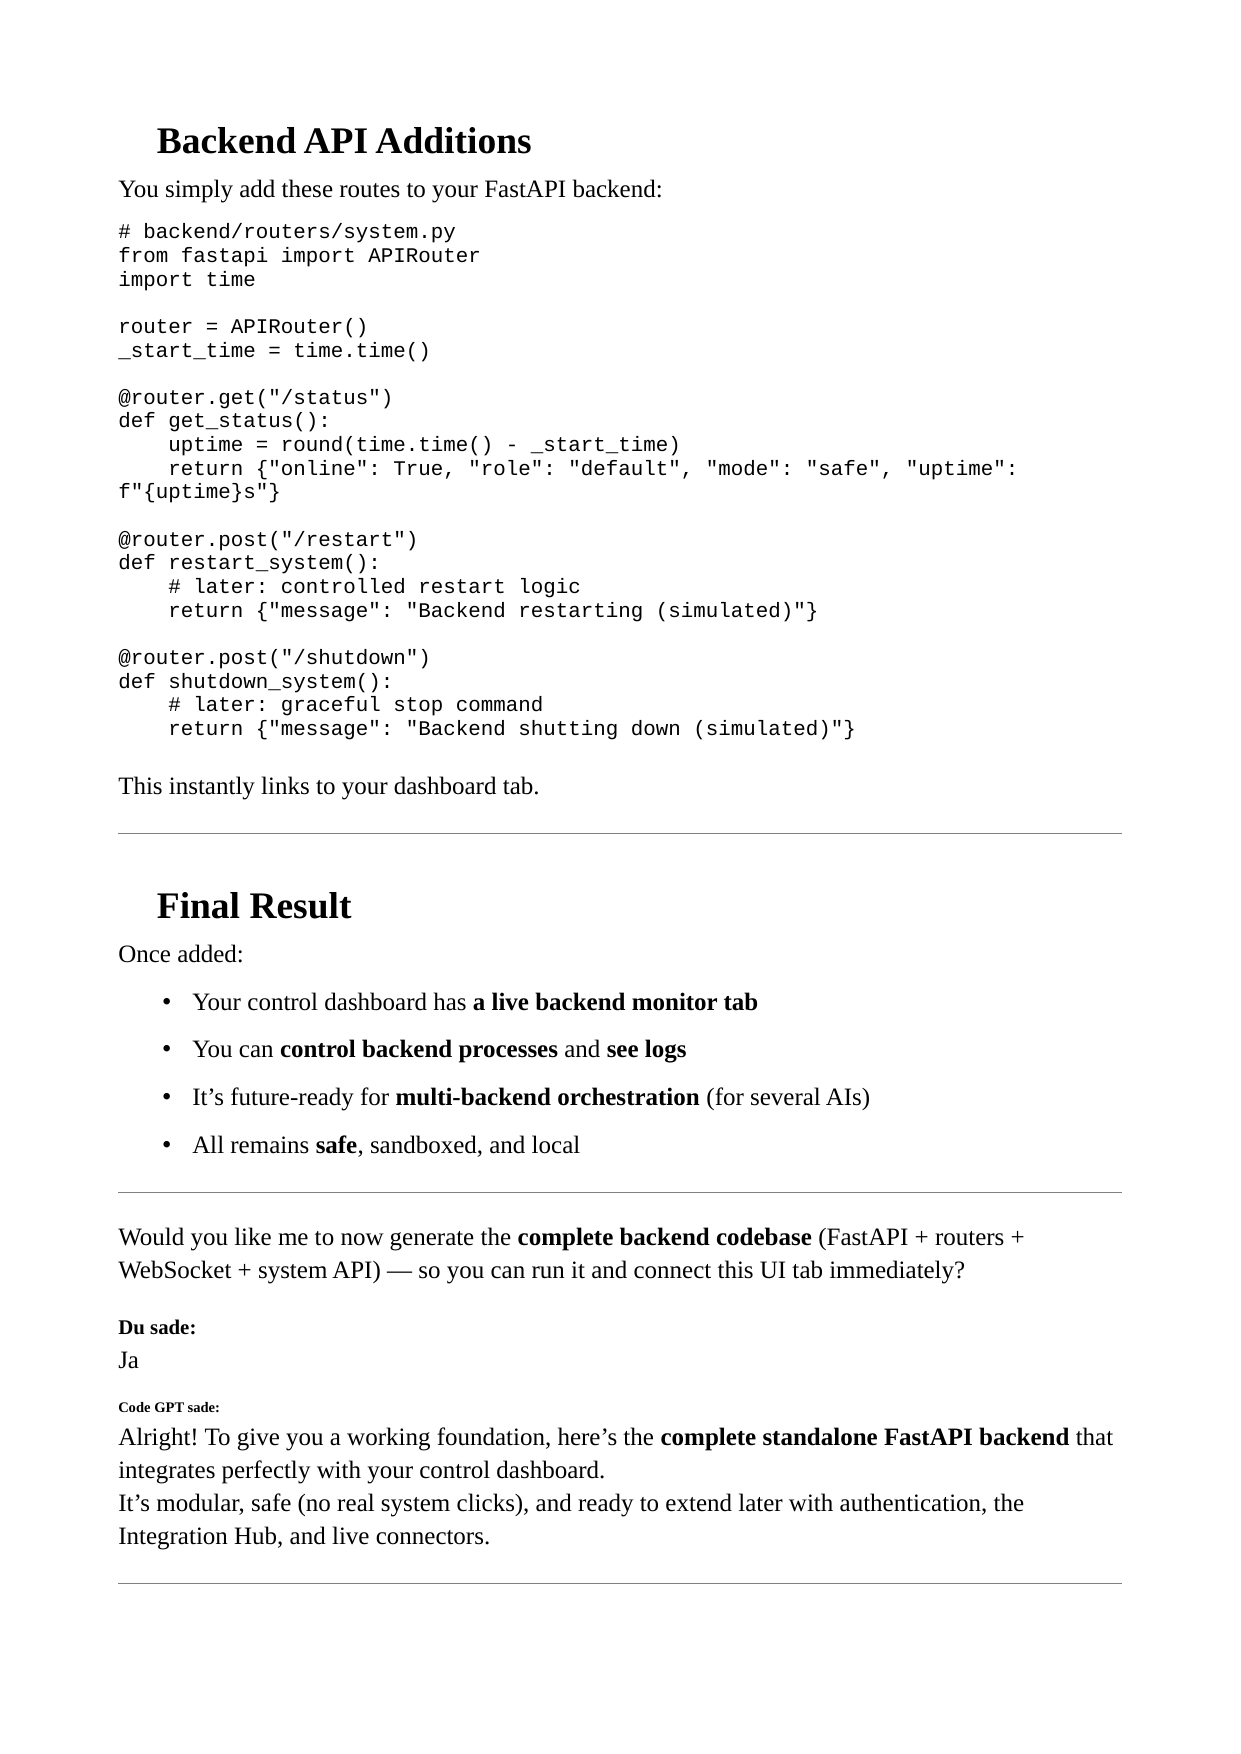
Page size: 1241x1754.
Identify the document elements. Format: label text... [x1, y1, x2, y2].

text This instantly links to your dashboard tab. [118, 771, 1122, 800]
text def get_status(): [118, 411, 1122, 434]
text from fastapi import APIRouter [118, 245, 1122, 269]
text return {"message": "Backend restarting (simulated)"} [118, 600, 1122, 623]
subtitle 🚀 Final Result [118, 884, 1122, 927]
list It’s future-ready for multi-backend orchestration (for several AIs) [162, 1082, 1122, 1111]
text def shutdown_system(): [118, 671, 1122, 694]
text @router.get("/status") [118, 387, 1122, 411]
list Your control dashboard has a live backend monitor tab [162, 987, 1122, 1016]
text return {"online": True, "role": "default", "mode": "safe", "uptime": f"{uptime}s"} [118, 458, 1122, 505]
text Ja [118, 1345, 1122, 1374]
text def restart_system(): [118, 552, 1122, 576]
list You can control backend processes and see logs [162, 1034, 1122, 1063]
text # later: controlled restart logic [118, 576, 1122, 600]
text Once added: [118, 939, 1122, 968]
text @router.post("/restart") [118, 529, 1122, 552]
text Alright! To give you a working foundation, here’s the complete standalone FastAPI backend that integrates perfectly with your control dashboard. It’s modular, safe (no real system clicks), and ready to extend later with authentication, the Integration Hub, and live connectors. [118, 1422, 1122, 1550]
text Would you like me to now generate the complete backend codebase (FastAPI + routers + WebSocket + system API) — so you can run it and connect this UI tab immediately? [118, 1222, 1122, 1283]
text # backend/routers/system.py [118, 221, 1122, 245]
text import time [118, 269, 1122, 292]
text uptime = round(time.time() - _start_time) [118, 434, 1122, 458]
text _start_time = time.time() [118, 339, 1122, 363]
text router = APIRouter() [118, 316, 1122, 339]
text You simply add these routes to your FastAPI backend: [118, 174, 1122, 202]
text # later: graceful stop command [118, 694, 1122, 718]
text @router.post("/shutdown") [118, 647, 1122, 671]
list All remains safe, sandboxed, and local [162, 1130, 1122, 1158]
subtitle Du sade: [118, 1315, 1122, 1339]
subtitle 🧠 Backend API Additions [118, 118, 1122, 161]
subtitle Code GPT sade: [118, 1399, 1122, 1416]
text return {"message": "Backend shutting down (simulated)"} [118, 718, 1122, 742]
